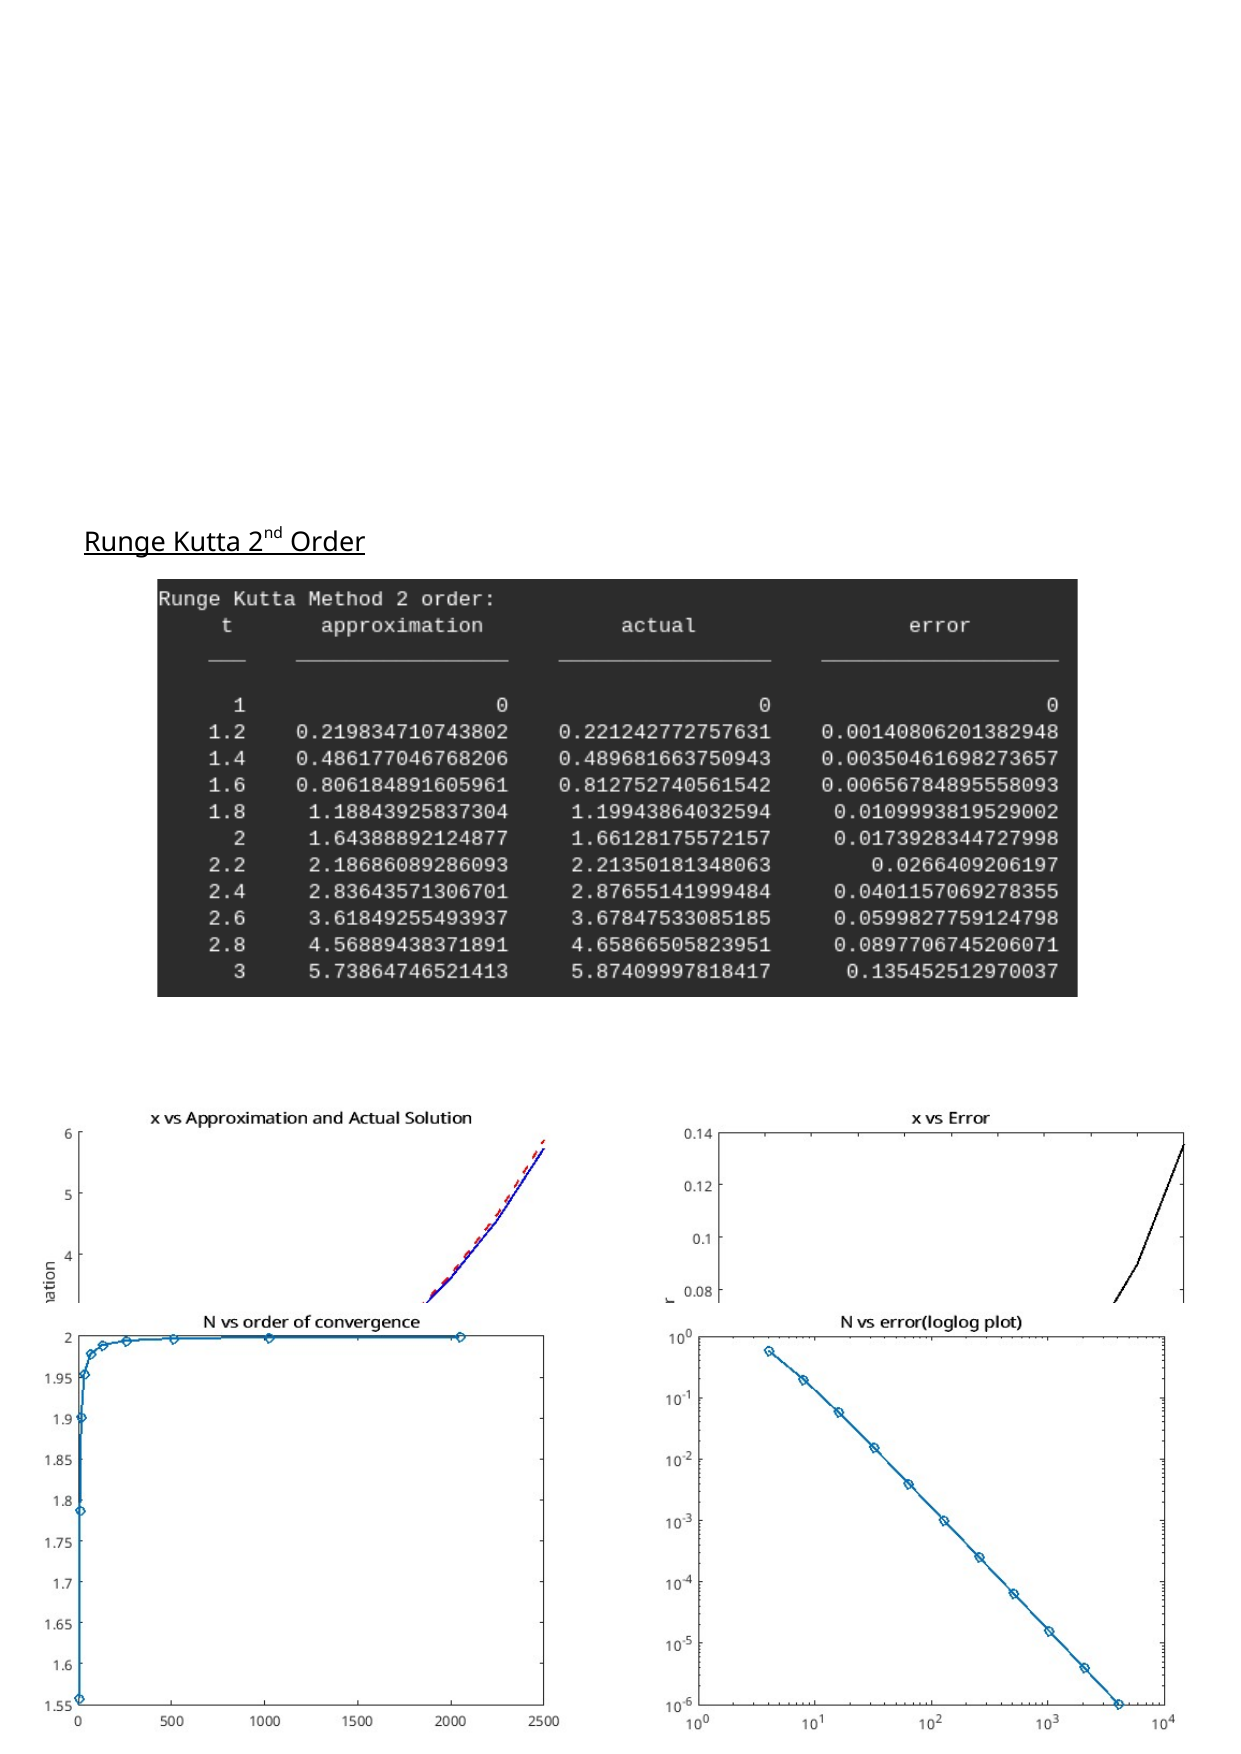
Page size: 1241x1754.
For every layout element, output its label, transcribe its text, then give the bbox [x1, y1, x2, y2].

picture [0, 1099, 600, 1754]
picture [157, 579, 1078, 997]
picture [620, 1099, 1241, 1754]
text Runge Kutta 2nd Order [83, 522, 1152, 559]
